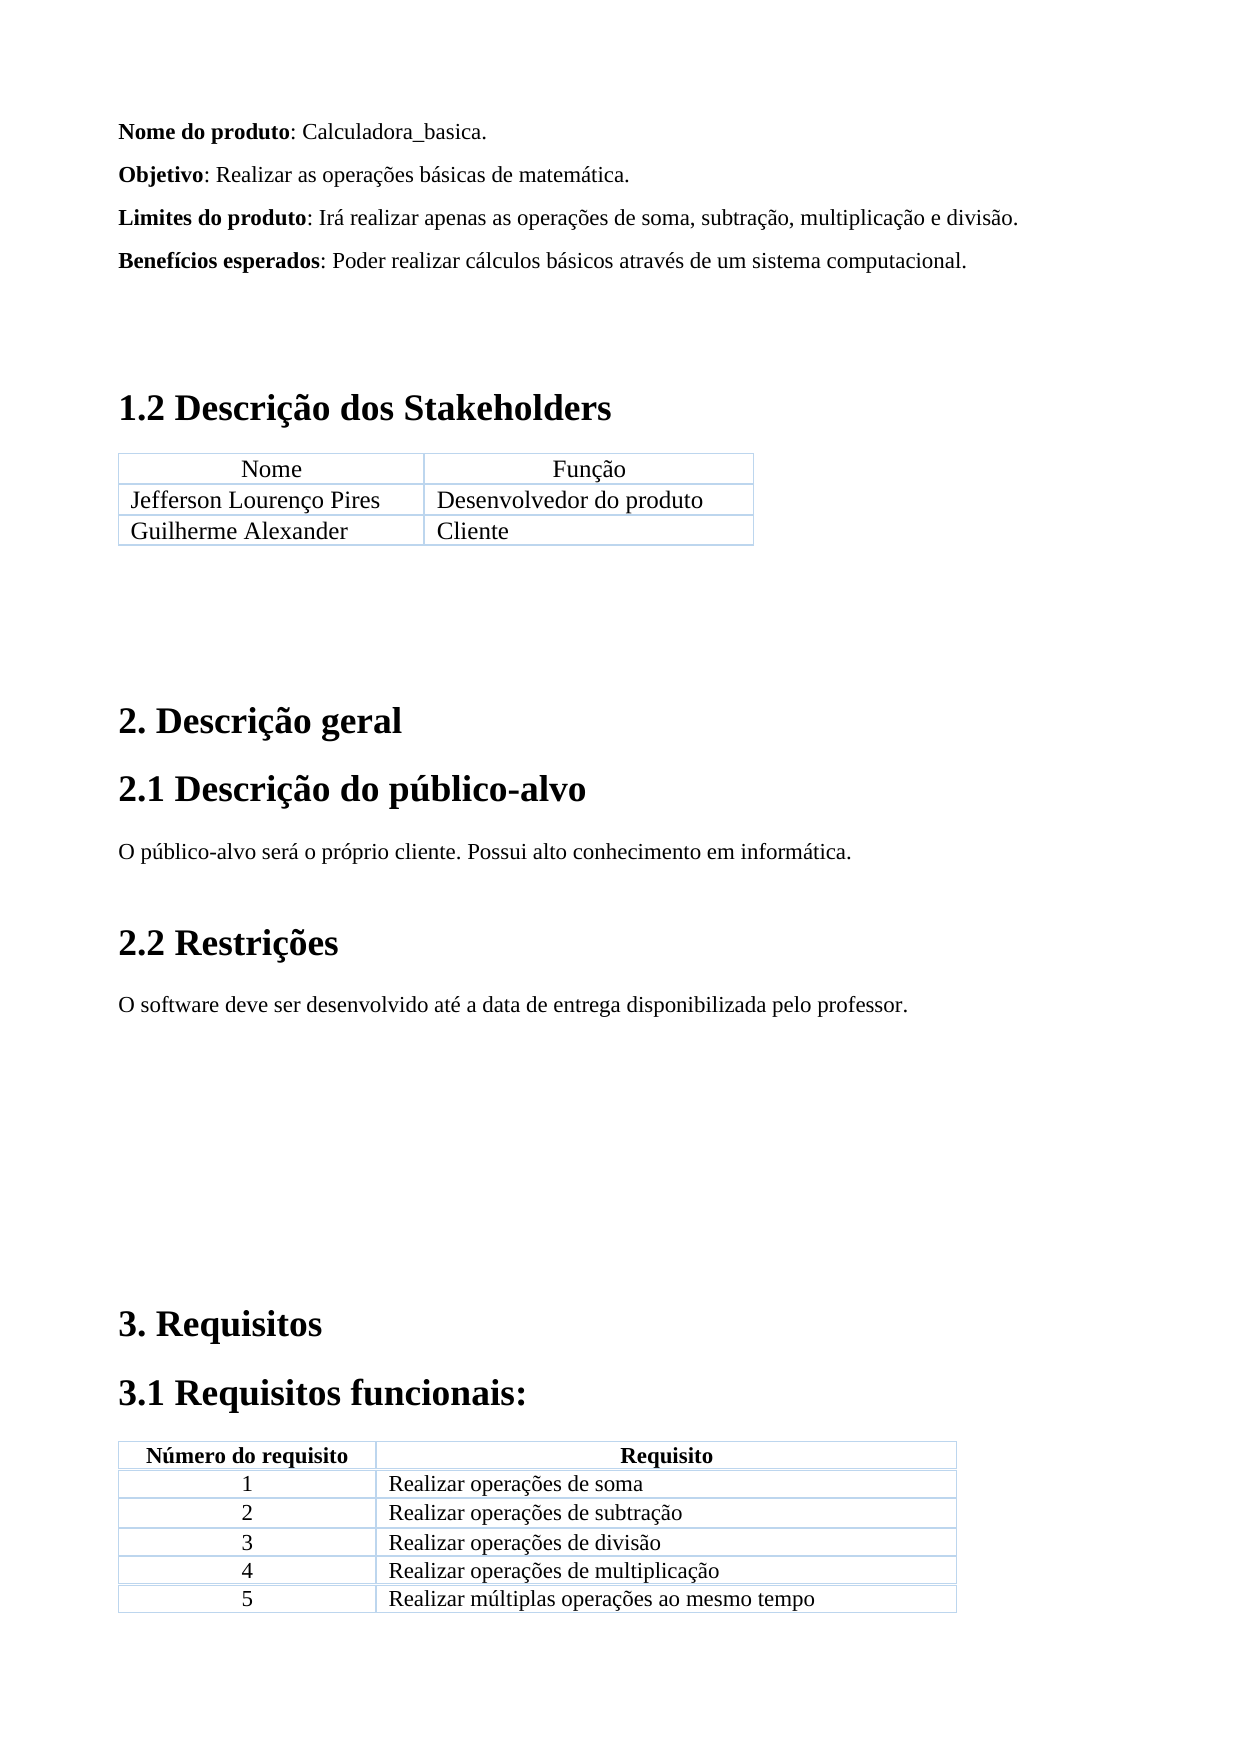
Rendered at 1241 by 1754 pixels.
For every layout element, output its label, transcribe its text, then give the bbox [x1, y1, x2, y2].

table_cell Realizar operações de multiplicação [377, 1557, 956, 1583]
table_cell 1 [119, 1471, 375, 1497]
table_header Número do requisito [119, 1442, 375, 1468]
text Objetivo: Realizar as operações básicas de matemática. [118, 161, 1122, 187]
text 3. Requisitos [118, 1302, 1122, 1345]
text Benefícios esperados: Poder realizar cálculos básicos através de um sistema computacional. [118, 247, 1122, 273]
text 2.2 Restrições [118, 920, 1122, 963]
table_header Nome [119, 454, 423, 483]
text Nome do produto: Calculadora_basica. [118, 118, 1122, 144]
text Limites do produto: Irá realizar apenas as operações de soma, subtração, multiplicação e divisão. [118, 204, 1122, 231]
table_cell Cliente [425, 516, 753, 544]
table_header Requisito [377, 1442, 956, 1468]
table_cell Desenvolvedor do produto [425, 485, 753, 514]
table_cell Realizar operações de divisão [377, 1529, 956, 1555]
table_header Função [425, 454, 753, 483]
text 2.1 Descrição do público-alvo [118, 767, 1122, 810]
text 1.2 Descrição dos Stakeholders [118, 385, 1122, 428]
table_cell 2 [119, 1499, 375, 1527]
table_cell Realizar múltiplas operações ao mesmo tempo [377, 1586, 956, 1612]
text 2. Descrição geral [118, 698, 1122, 742]
table_cell Jefferson Lourenço Pires [119, 485, 423, 514]
text 3.1 Requisitos funcionais: [118, 1370, 1122, 1413]
table_cell Guilherme Alexander [119, 516, 423, 544]
table_cell 3 [119, 1529, 375, 1555]
table_cell Realizar operações de subtração [377, 1499, 956, 1527]
table_cell 5 [119, 1586, 375, 1612]
text O software deve ser desenvolvido até a data de entrega disponibilizada pelo professor. [118, 991, 1122, 1018]
table_cell Realizar operações de soma [377, 1471, 956, 1497]
table_cell 4 [119, 1557, 375, 1583]
text O público-alvo será o próprio cliente. Possui alto conhecimento em informática. [118, 838, 1122, 864]
